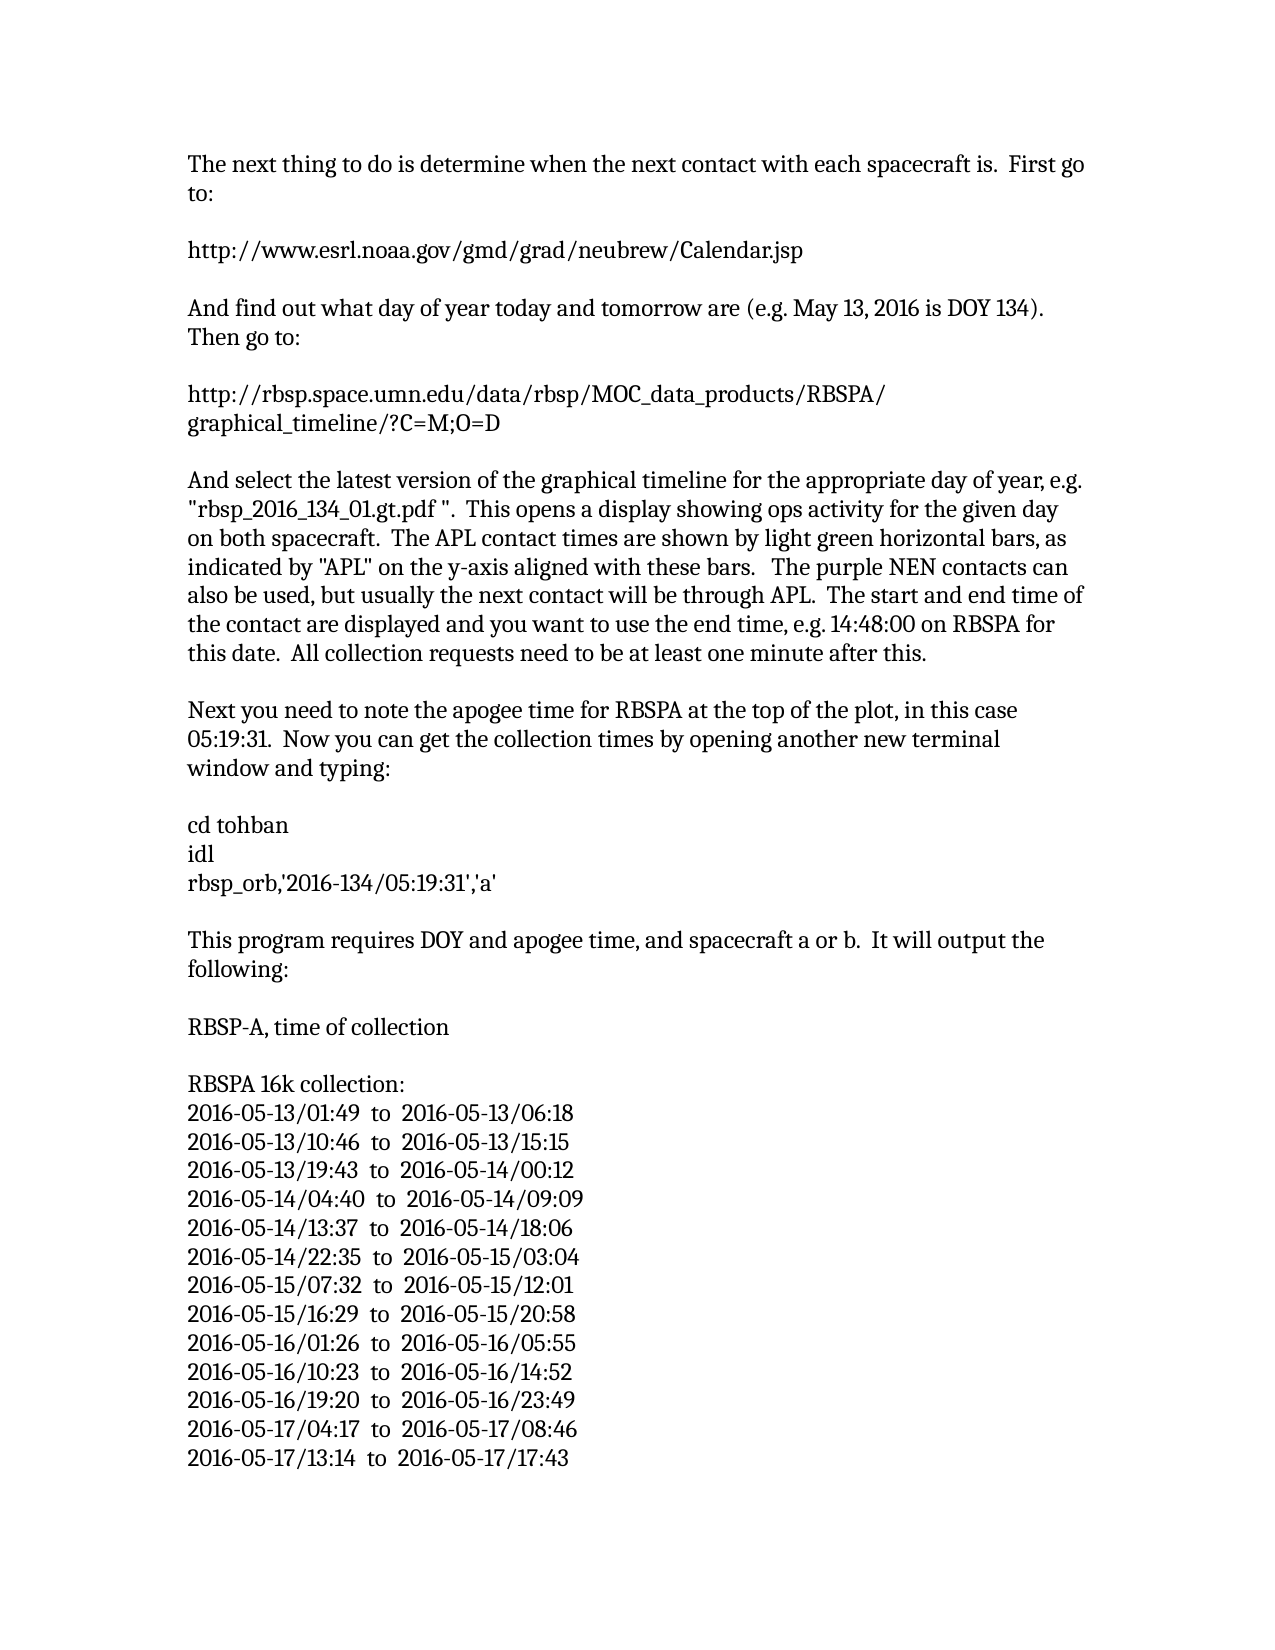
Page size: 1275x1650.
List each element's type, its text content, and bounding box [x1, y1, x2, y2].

text 2016-05-17/04:17 to 2016-05-17/08:46 [187, 1415, 1087, 1444]
text 2016-05-13/10:46 to 2016-05-13/15:15 [187, 1127, 1087, 1156]
text 2016-05-14/13:37 to 2016-05-14/18:06 [187, 1214, 1087, 1242]
text 2016-05-14/04:40 to 2016-05-14/09:09 [187, 1185, 1087, 1214]
text 2016-05-17/13:14 to 2016-05-17/17:43 [187, 1444, 1087, 1472]
text 2016-05-13/19:43 to 2016-05-14/00:12 [187, 1156, 1087, 1185]
text cd tohban [187, 811, 1087, 840]
text Next you need to note the apogee time for RBSPA at the top of the plot, in this case 05:19:31. Now you can get the collection times by opening another new terminal window and typing: [187, 696, 1087, 782]
text http://www.esrl.noaa.gov/gmd/grad/neubrew/Calendar.jsp [187, 236, 1087, 265]
text 2016-05-16/10:23 to 2016-05-16/14:52 [187, 1357, 1087, 1386]
text 2016-05-16/01:26 to 2016-05-16/05:55 [187, 1329, 1087, 1357]
text idl [187, 840, 1087, 869]
text 2016-05-15/07:32 to 2016-05-15/12:01 [187, 1271, 1087, 1300]
text 2016-05-14/22:35 to 2016-05-15/03:04 [187, 1242, 1087, 1271]
text This program requires DOY and apogee time, and spacecraft a or b. It will output the following: [187, 926, 1087, 984]
text 2016-05-15/16:29 to 2016-05-15/20:58 [187, 1300, 1087, 1329]
text And select the latest version of the graphical timeline for the appropriate day of year, e.g. "rbsp_2016_134_01.gt.pdf ". This opens a display showing ops activity for the given day on both spacecraft. The APL contact times are shown by light green horizontal bars, as indicated by "APL" on the y-axis aligned with these bars. The purple NEN contacts can also be used, but usually the next contact will be through APL. The start and end time of the contact are displayed and you want to use the end time, e.g. 14:48:00 on RBSPA for this date. All collection requests need to be at least one minute after this. [187, 466, 1087, 667]
text The next thing to do is determine when the next contact with each spacecraft is. First go to: [187, 150, 1087, 207]
text rbsp_orb,'2016-134/05:19:31','a' [187, 869, 1087, 897]
text RBSPA 16k collection: [187, 1070, 1087, 1099]
text http://rbsp.space.umn.edu/data/rbsp/MOC_data_products/RBSPA/graphical_timeline/?C=M;O=D [187, 380, 1087, 437]
text 2016-05-13/01:49 to 2016-05-13/06:18 [187, 1099, 1087, 1127]
text And find out what day of year today and tomorrow are (e.g. May 13, 2016 is DOY 134). Then go to: [187, 294, 1087, 351]
text RBSP-A, time of collection [187, 1012, 1087, 1041]
text 2016-05-16/19:20 to 2016-05-16/23:49 [187, 1386, 1087, 1415]
